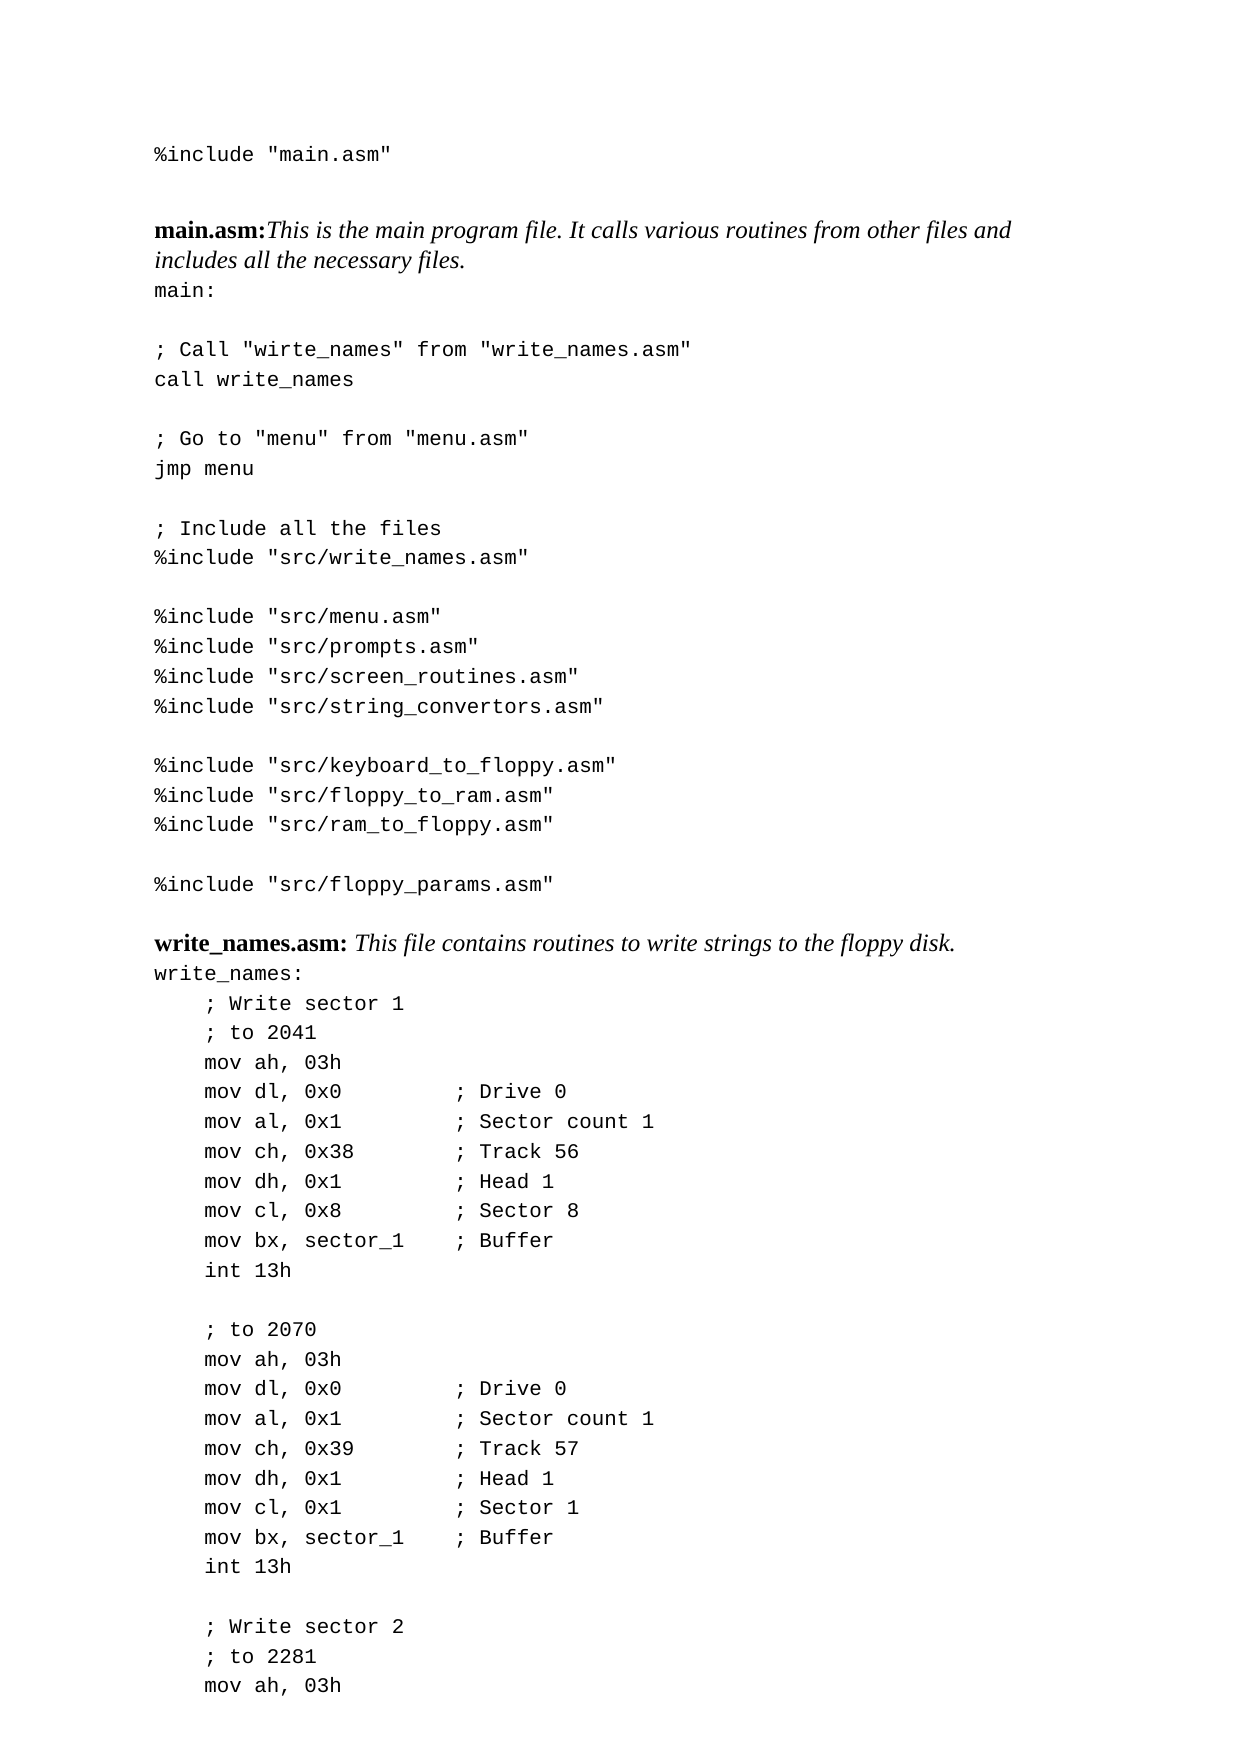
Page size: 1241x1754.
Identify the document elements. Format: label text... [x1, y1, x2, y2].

text mov ch, 0x38 ; Track 56 [154, 1135, 1086, 1164]
text %include "src/ram_to_floppy.asm" [154, 808, 1086, 838]
text mov bx, sector_1 ; Buffer [154, 1224, 1086, 1254]
text %include "src/menu.asm" [154, 601, 1086, 630]
text %include "src/string_convertors.asm" [154, 689, 1086, 719]
text %include "src/screen_routines.asm" [154, 660, 1086, 689]
text ; to 2281 [154, 1639, 1086, 1669]
text mov al, 0x1 ; Sector count 1 [154, 1105, 1086, 1135]
text %include "main.asm" [154, 144, 1086, 167]
text int 13h [154, 1551, 1086, 1580]
text %include "src/keyboard_to_floppy.asm" [154, 749, 1086, 779]
text ; Call "wirte_names" from "write_names.asm" [154, 333, 1086, 363]
text mov ah, 03h [154, 1046, 1086, 1076]
text mov al, 0x1 ; Sector count 1 [154, 1402, 1086, 1432]
text mov cl, 0x1 ; Sector 1 [154, 1491, 1086, 1521]
text mov ah, 03h [154, 1669, 1086, 1699]
text mov dl, 0x0 ; Drive 0 [154, 1076, 1086, 1105]
text ; Write sector 2 [154, 1610, 1086, 1639]
text %include "src/write_names.asm" [154, 541, 1086, 571]
text int 13h [154, 1254, 1086, 1283]
text %include "src/prompts.asm" [154, 630, 1086, 660]
text main.asm:This is the main program file. It calls various routines from other files and includes all the necessary files. [154, 214, 1086, 274]
text ; Go to "menu" from "menu.asm" [154, 422, 1086, 452]
text mov dh, 0x1 ; Head 1 [154, 1461, 1086, 1491]
text mov ch, 0x39 ; Track 57 [154, 1432, 1086, 1461]
text %include "src/floppy_params.asm" [154, 868, 1086, 897]
text mov bx, sector_1 ; Buffer [154, 1521, 1086, 1551]
text ; Write sector 1 [154, 986, 1086, 1016]
text ; Include all the files [154, 511, 1086, 541]
text call write_names [154, 363, 1086, 393]
text mov dl, 0x0 ; Drive 0 [154, 1372, 1086, 1402]
text mov cl, 0x8 ; Sector 8 [154, 1194, 1086, 1224]
text ; to 2070 [154, 1313, 1086, 1343]
text mov ah, 03h [154, 1343, 1086, 1372]
text main: [154, 274, 1086, 304]
text jmp menu [154, 452, 1086, 482]
text ; to 2041 [154, 1016, 1086, 1046]
text %include "src/floppy_to_ram.asm" [154, 779, 1086, 808]
text mov dh, 0x1 ; Head 1 [154, 1164, 1086, 1194]
text write_names: [154, 957, 1086, 986]
text write_names.asm: This file contains routines to write strings to the floppy disk. [154, 927, 1086, 957]
